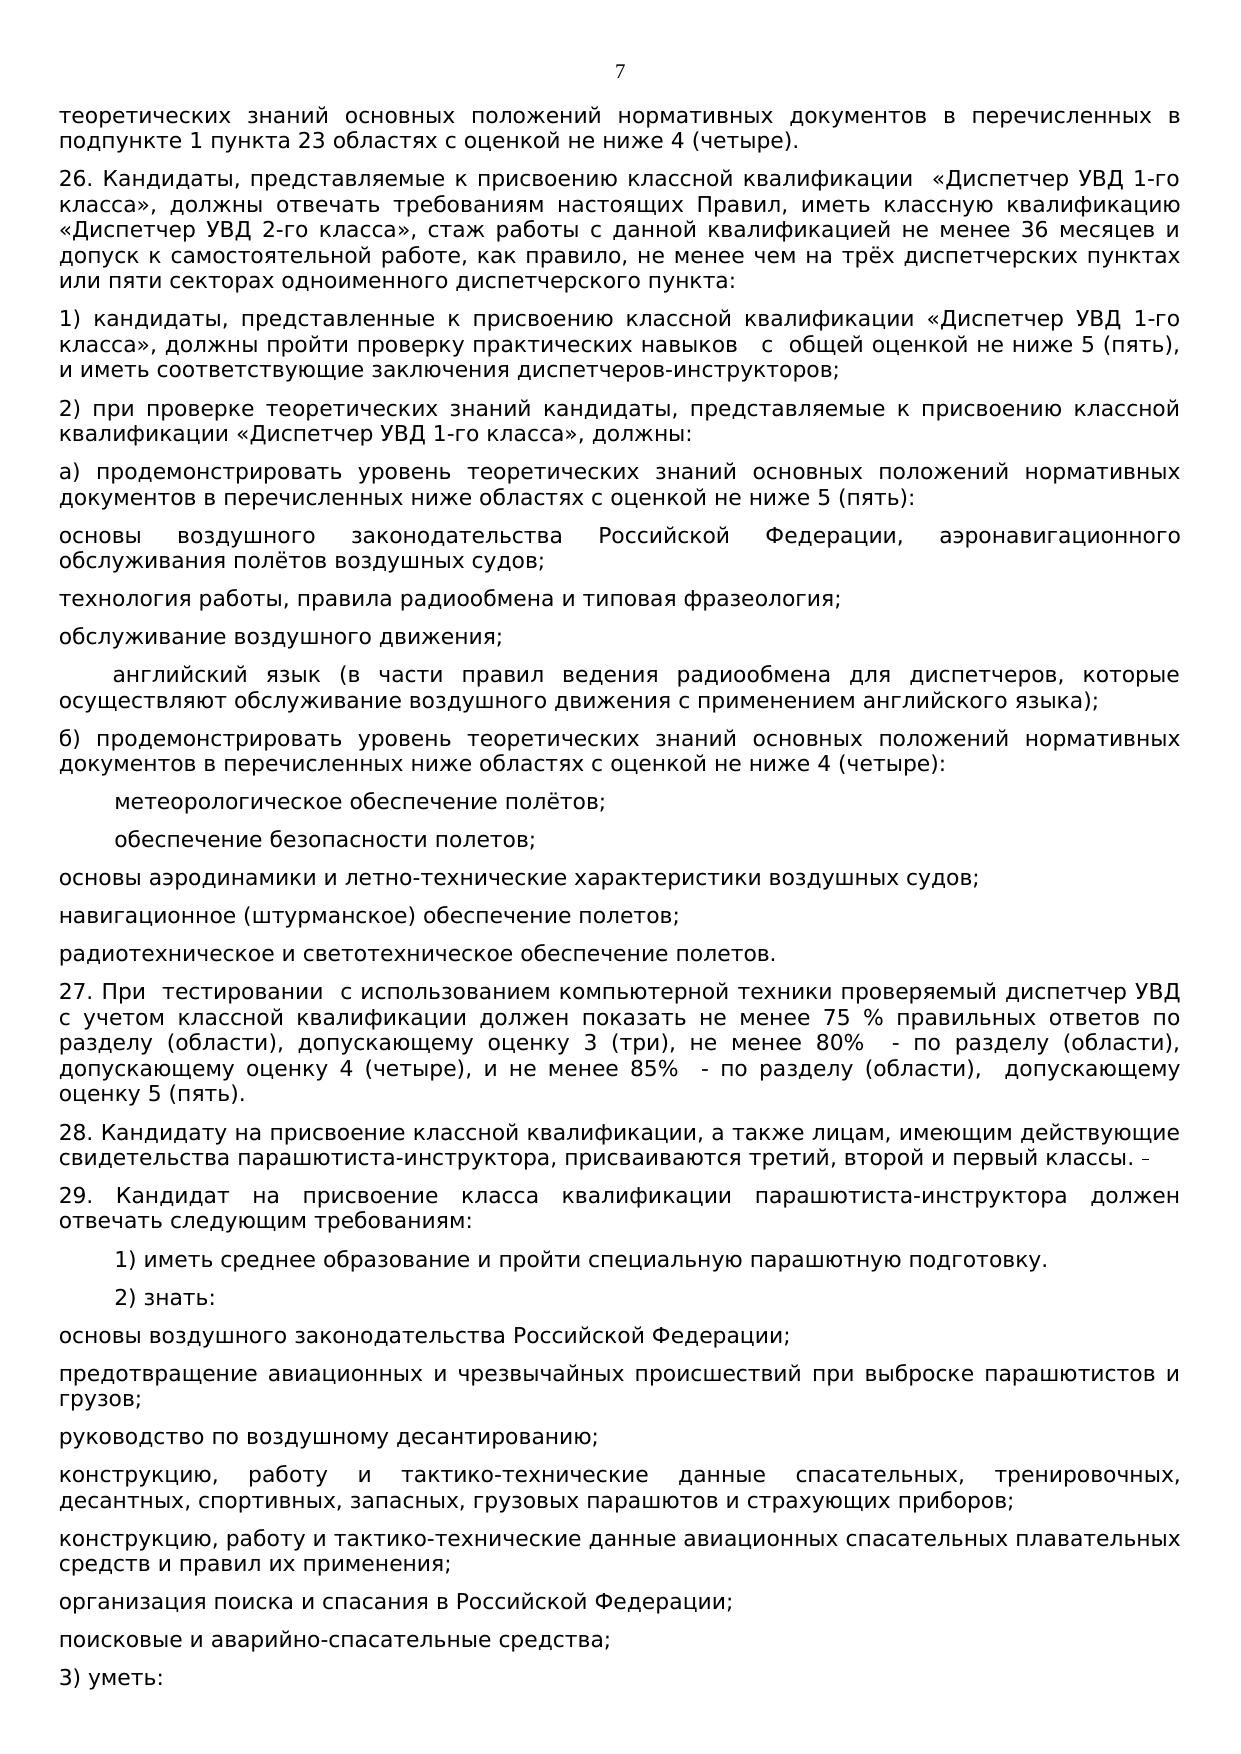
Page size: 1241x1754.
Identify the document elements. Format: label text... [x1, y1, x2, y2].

text организация поиска и спасания в Российской Федерации; [58, 1589, 1182, 1615]
text б) продемонстрировать уровень теоретических знаний основных положений нормативных документов в перечисленных ниже областях с оценкой не ниже 4 (четыре): [58, 726, 1182, 777]
text 27. При тестировании с использованием компьютерной техники проверяемый диспетчер УВД с учетом классной квалификации должен показать не менее 75 % правильных ответов по разделу (области), допускающему оценку 3 (три), не менее 80% - по разделу (области), допускающему оценку 4 (четыре), и не менее 85% - по разделу (области), допускающему оценку 5 (пять). [58, 979, 1182, 1107]
text метеорологическое обеспечение полётов; [58, 789, 1182, 815]
text радиотехническое и светотехническое обеспечение полетов. [58, 941, 1182, 967]
text поисковые и аварийно-спасательные средства; [58, 1627, 1182, 1653]
text 3) уметь: [58, 1665, 1182, 1691]
text обеспечение безопасности полетов; [58, 827, 1182, 853]
text теоретических знаний основных положений нормативных документов в перечисленных в подпункте 1 пункта 23 областях с оценкой не ниже 4 (четыре). [58, 103, 1182, 154]
text предотвращение авиационных и чрезвычайных происшествий при выброске парашютистов и грузов; [58, 1361, 1182, 1412]
text 1) иметь среднее образование и пройти специальную парашютную подготовку. [58, 1247, 1182, 1272]
text технология работы, правила радиообмена и типовая фразеология; [58, 586, 1182, 612]
text а) продемонстрировать уровень теоретических знаний основных положений нормативных документов в перечисленных ниже областях с оценкой не ниже 5 (пять): [58, 459, 1182, 510]
text основы аэродинамики и летно-технические характеристики воздушных судов; [58, 865, 1182, 891]
text английский язык (в части правил ведения радиообмена для диспетчеров, которые осуществляют обслуживание воздушного движения с применением английского языка); [58, 662, 1182, 713]
text 29. Кандидат на присвоение класса квалификации парашютиста-инструктора должен отвечать следующим требованиям: [58, 1183, 1182, 1234]
text 2) знать: [58, 1285, 1182, 1310]
text 26. Кандидаты, представляемые к присвоению классной квалификации «Диспетчер УВД 1-го класса», должны отвечать требованиям настоящих Правил, иметь классную квалификацию «Диспетчер УВД 2-го класса», стаж работы с данной квалификацией не менее 36 месяцев и допуск к самостоятельной работе, как правило, не менее чем на трёх диспетчерских пунктах или пяти секторах одноименного диспетчерского пункта: [58, 166, 1182, 294]
text 2) при проверке теоретических знаний кандидаты, представляемые к присвоению классной квалификации «Диспетчер УВД 1-го класса», должны: [58, 396, 1182, 447]
text руководство по воздушному десантированию; [58, 1424, 1182, 1450]
text навигационное (штурманское) обеспечение полетов; [58, 903, 1182, 929]
text конструкцию, работу и тактико-технические данные авиационных спасательных плавательных средств и правил их применения; [58, 1526, 1182, 1577]
text 1) кандидаты, представленные к присвоению классной квалификации «Диспетчер УВД 1-го класса», должны пройти проверку практических навыков с общей оценкой не ниже 5 (пять), и иметь соответствующие заключения диспетчеров-инструкторов; [58, 307, 1182, 383]
text основы воздушного законодательства Российской Федерации; [58, 1323, 1182, 1348]
text основы воздушного законодательства Российской Федерации, аэронавигационного обслуживания полётов воздушных судов; [58, 523, 1182, 574]
text 28. Кандидату на присвоение классной квалификации, а также лицам, имеющим действующие свидетельства парашютиста-инструктора, присваиваются третий, второй и первый классы. [58, 1119, 1182, 1171]
text конструкцию, работу и тактико-технические данные спасательных, тренировочных, десантных, спортивных, запасных, грузовых парашютов и страхующих приборов; [58, 1462, 1182, 1513]
text обслуживание воздушного движения; [58, 624, 1182, 650]
